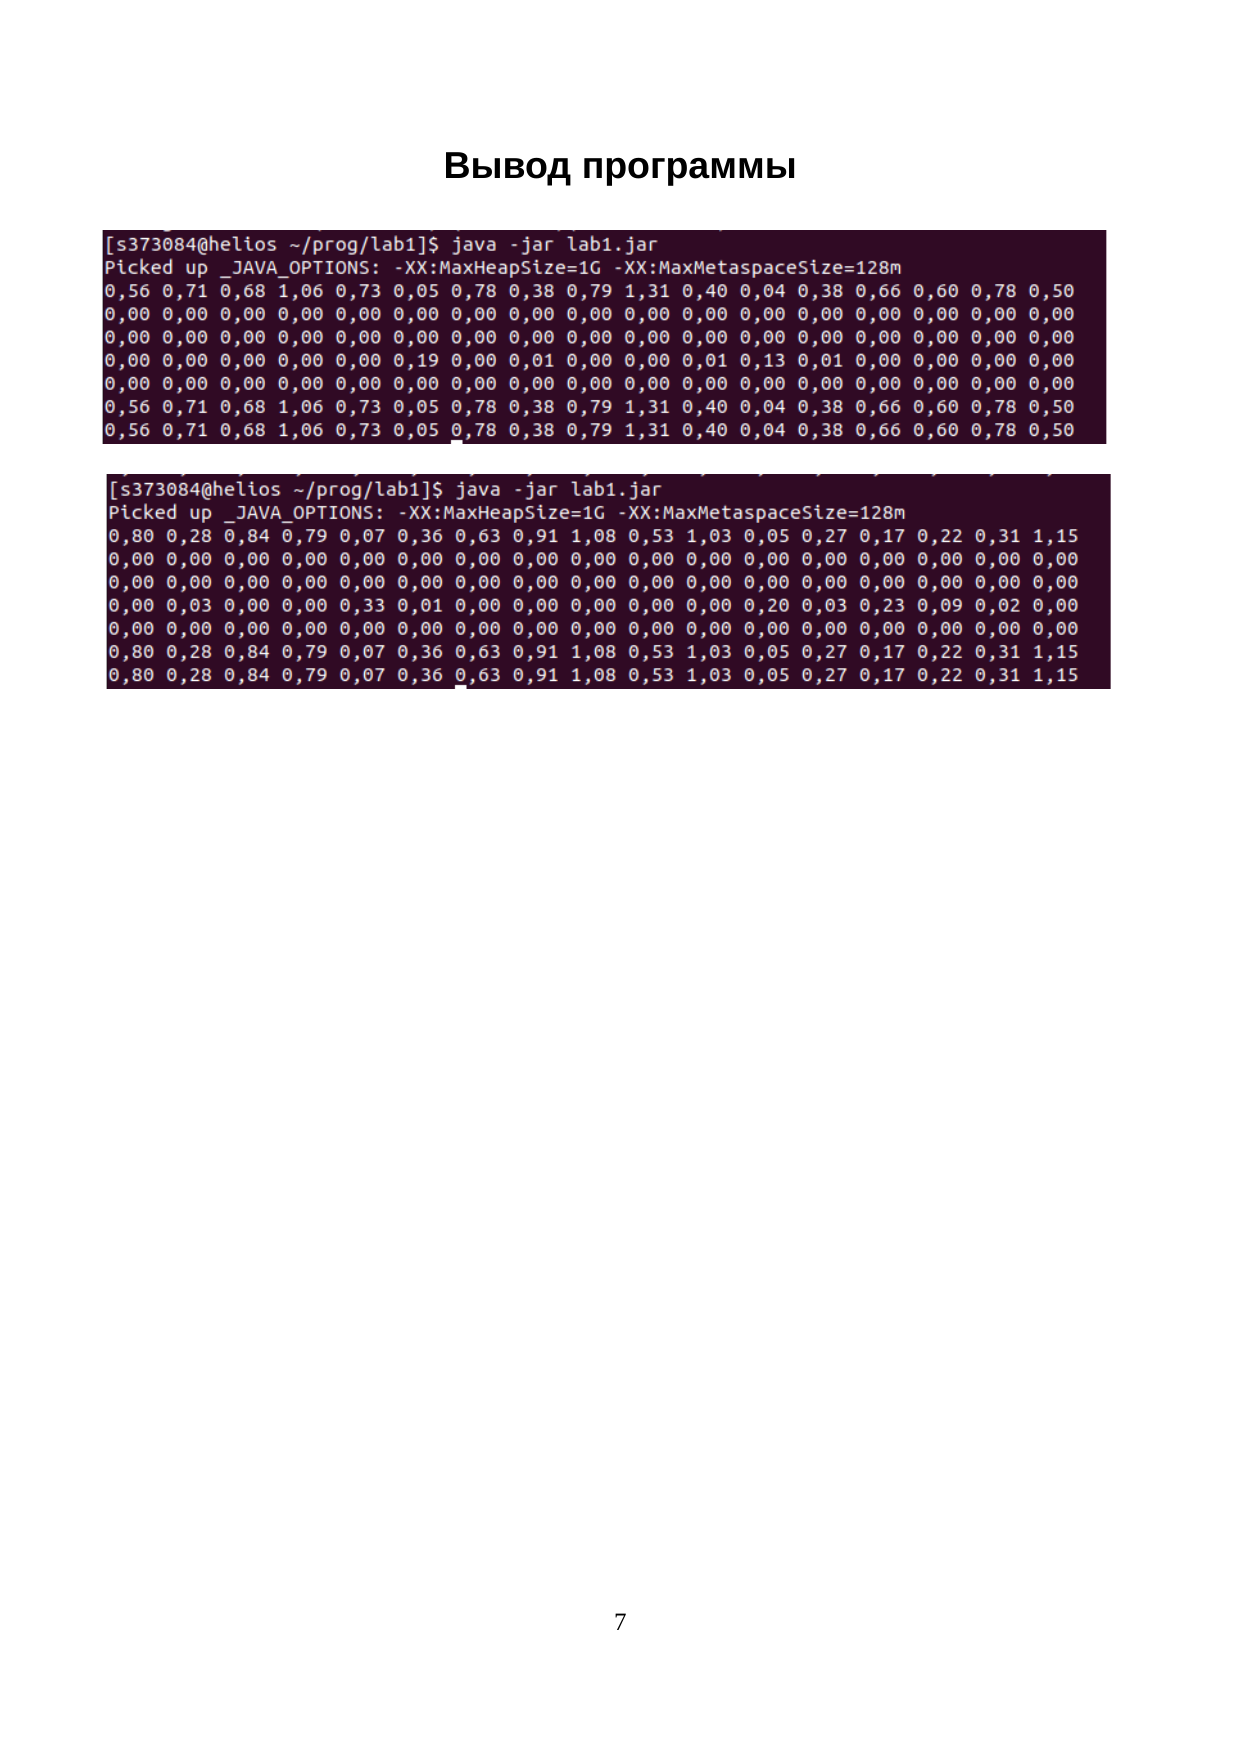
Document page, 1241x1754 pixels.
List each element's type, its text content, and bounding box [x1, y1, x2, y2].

picture [106, 474, 1111, 689]
subtitle Вывод программы [118, 143, 1122, 186]
picture [102, 230, 1107, 444]
